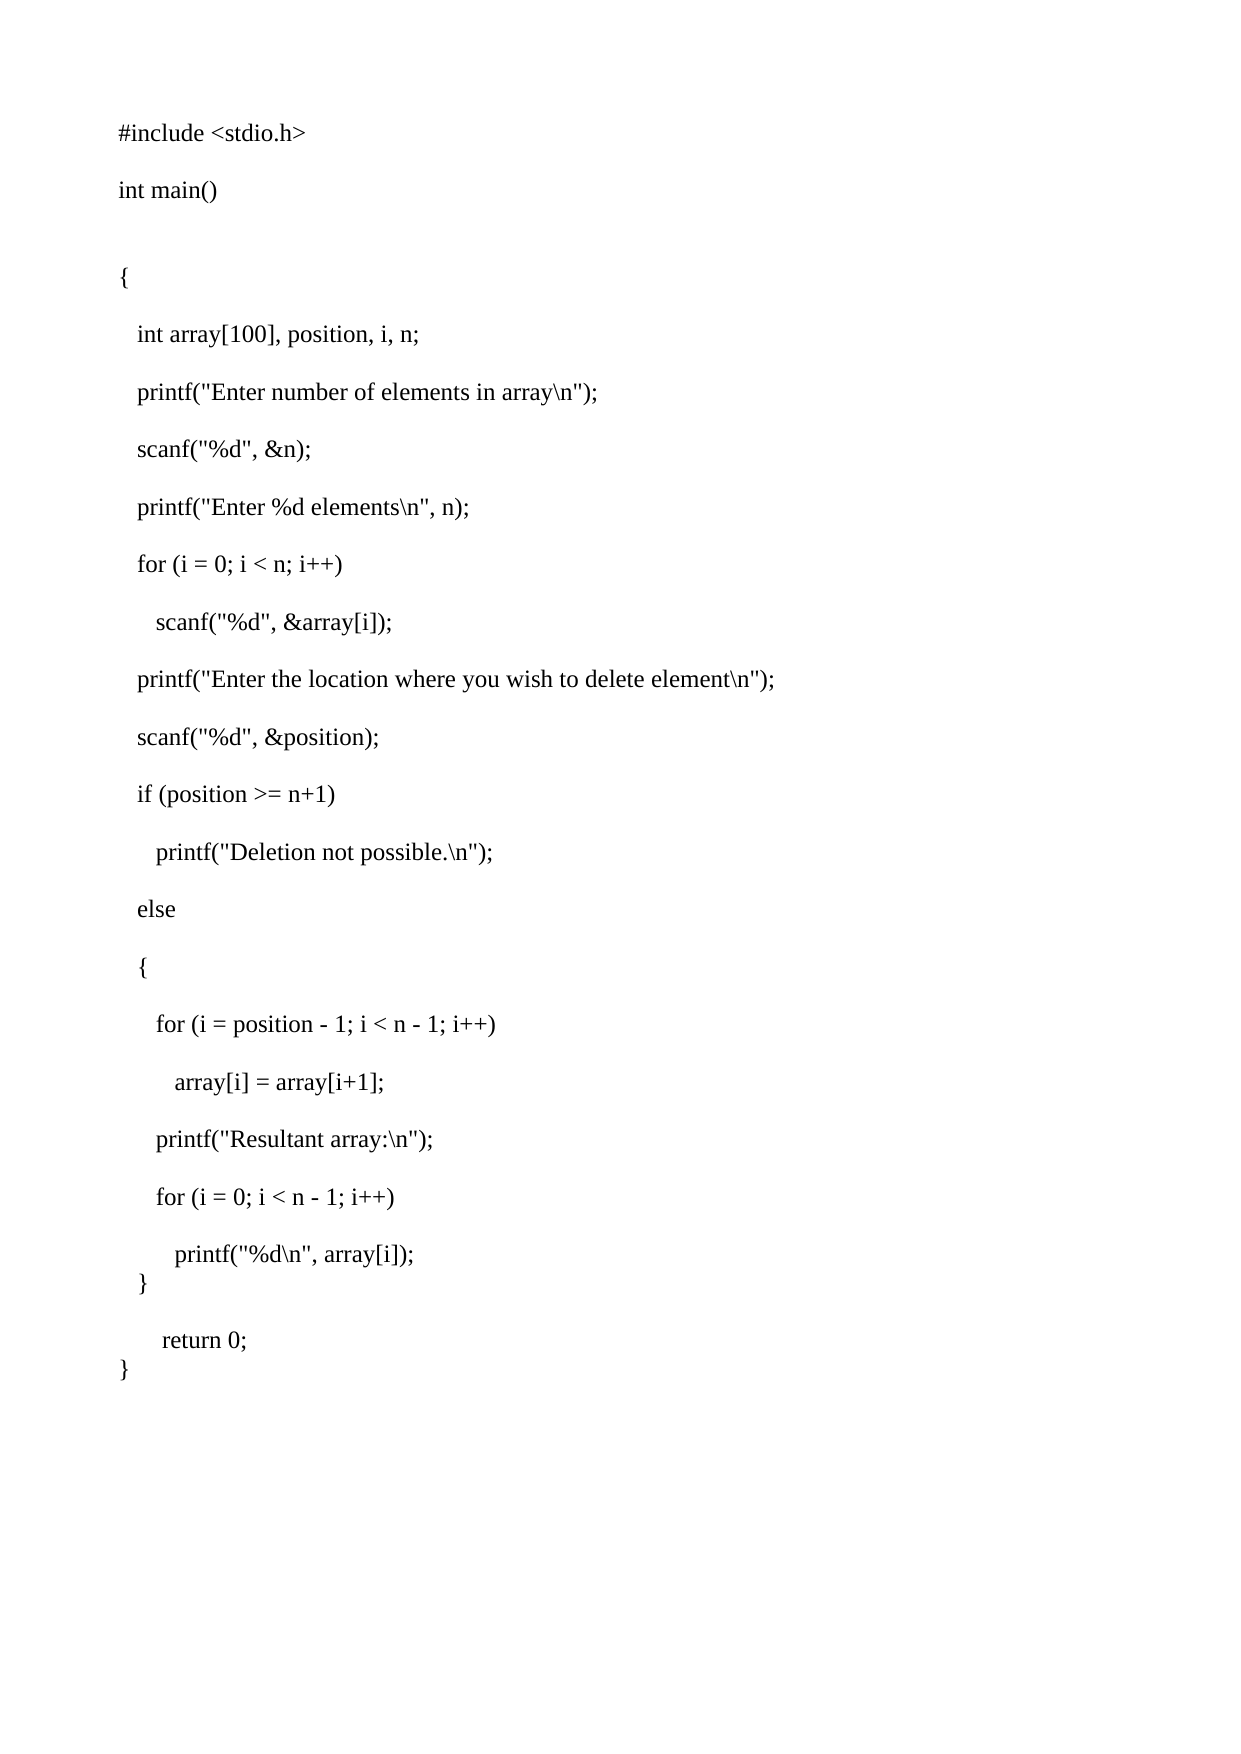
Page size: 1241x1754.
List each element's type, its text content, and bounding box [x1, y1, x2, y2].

text } [118, 1354, 1122, 1383]
text return 0; [118, 1326, 1122, 1354]
text scanf("%d", &array[i]); [118, 607, 1122, 636]
text { [118, 262, 1122, 291]
text printf("%d\n", array[i]); [118, 1239, 1122, 1268]
text int main() [118, 176, 1122, 204]
text else [118, 894, 1122, 923]
text #include <stdio.h> [118, 118, 1122, 147]
text array[i] = array[i+1]; [118, 1067, 1122, 1096]
text int array[100], position, i, n; [118, 319, 1122, 348]
text printf("Deletion not possible.\n"); [118, 837, 1122, 866]
text scanf("%d", &n); [118, 434, 1122, 463]
text printf("Resultant array:\n"); [118, 1124, 1122, 1153]
text } [118, 1268, 1122, 1297]
text { [118, 952, 1122, 981]
text for (i = position - 1; i < n - 1; i++) [118, 1009, 1122, 1038]
text printf("Enter the location where you wish to delete element\n"); [118, 664, 1122, 693]
text printf("Enter number of elements in array\n"); [118, 377, 1122, 406]
text for (i = 0; i < n - 1; i++) [118, 1182, 1122, 1211]
text for (i = 0; i < n; i++) [118, 549, 1122, 578]
text scanf("%d", &position); [118, 722, 1122, 751]
text printf("Enter %d elements\n", n); [118, 492, 1122, 521]
text if (position >= n+1) [118, 779, 1122, 808]
